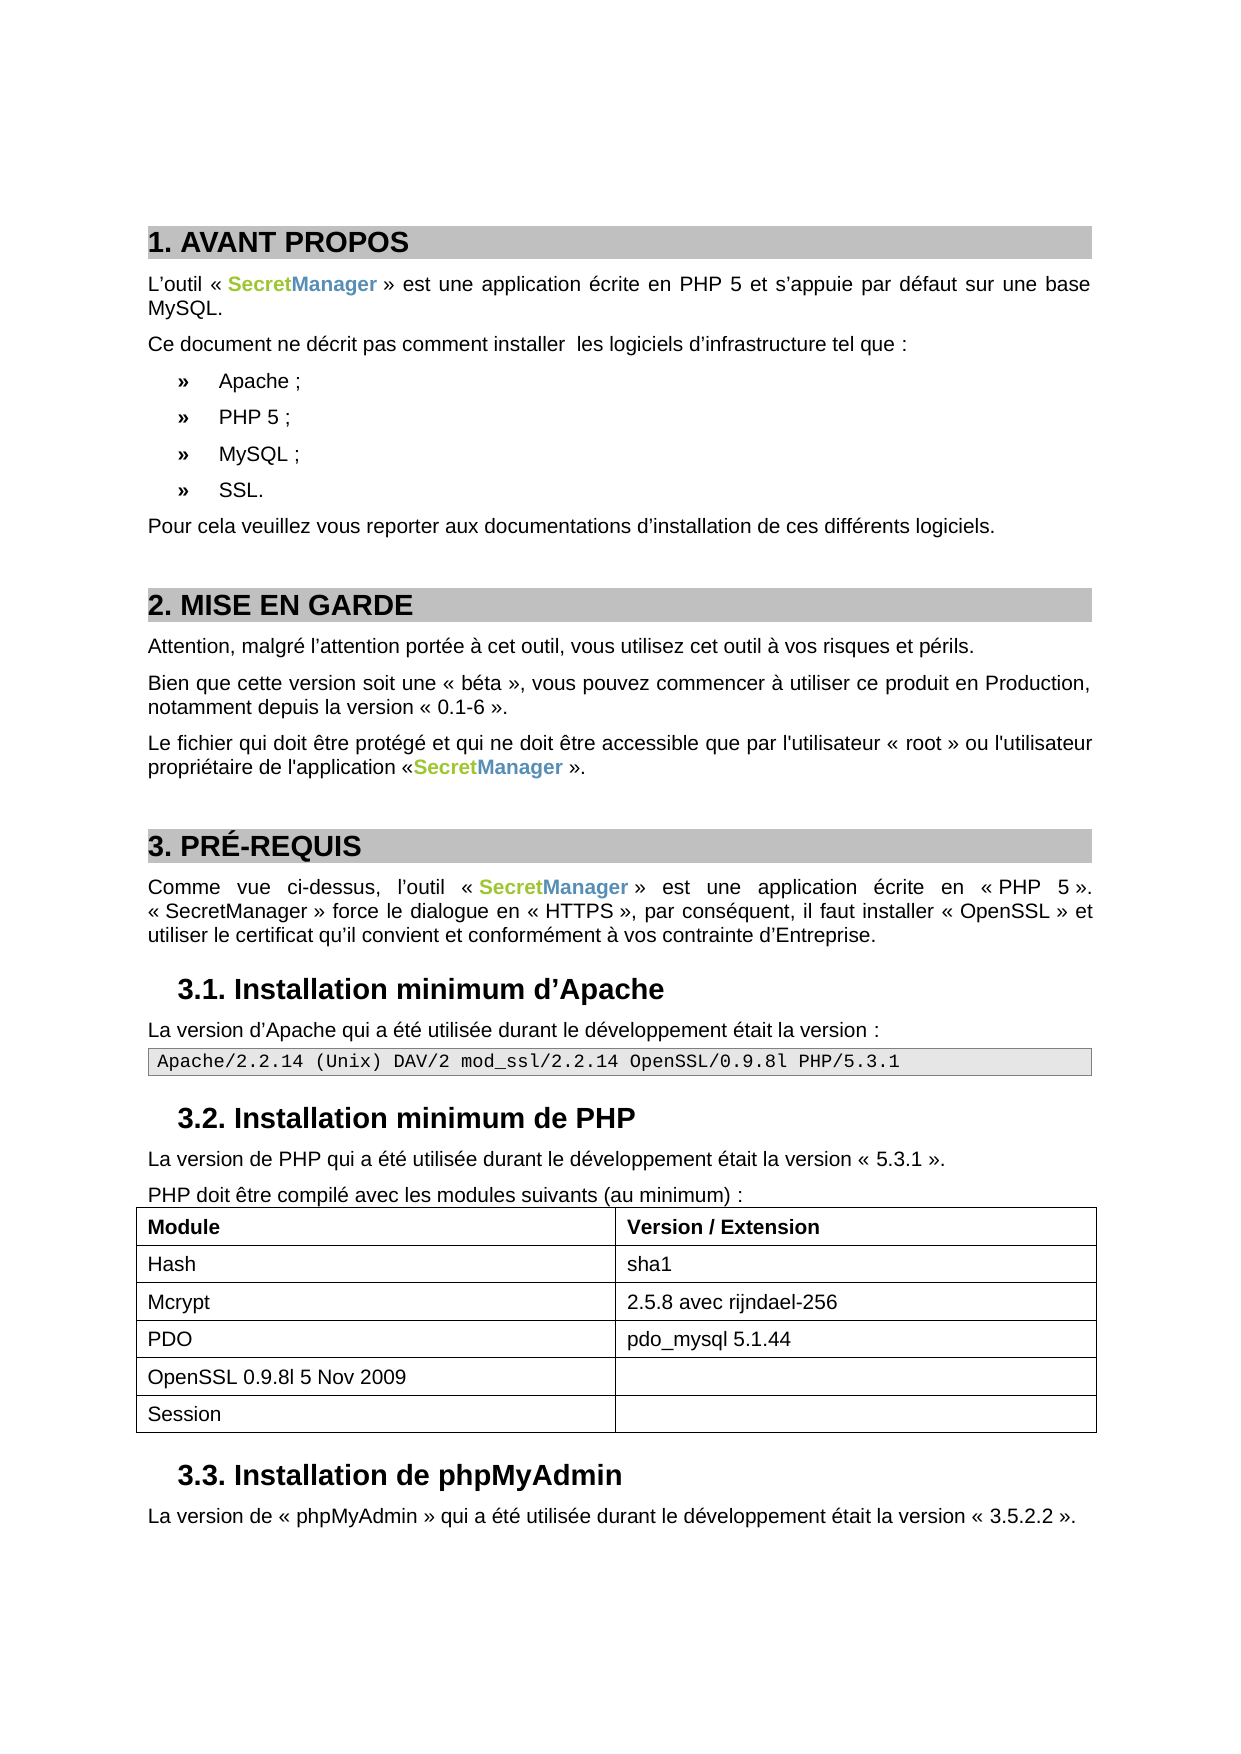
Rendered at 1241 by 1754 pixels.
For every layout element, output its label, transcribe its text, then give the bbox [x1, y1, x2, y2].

subtitle Mise en garde [148, 588, 1092, 622]
text Le fichier qui doit être protégé et qui ne doit être accessible que par l'utilisateur « root » ou l'utilisateur propriétaire de l'application «SecretManager ». [148, 731, 1092, 779]
text Ce document ne décrit pas comment installer les logiciels d’infrastructure tel que : [148, 332, 1092, 356]
text Attention, malgré l’attention portée à cet outil, vous utilisez cet outil à vos risques et périls. [148, 634, 1092, 658]
table_cell Mcrypt [137, 1283, 615, 1320]
list Apache ; [177, 368, 1092, 392]
text Pour cela veuillez vous reporter aux documentations d’installation de ces différents logiciels. [148, 514, 1092, 538]
table_cell 2.5.8 avec rijndael-256 [616, 1283, 1096, 1320]
text La version de PHP qui a été utilisée durant le développement était la version « 5.3.1 ». [148, 1147, 1092, 1171]
table_cell Session [137, 1396, 615, 1432]
text La version d’Apache qui a été utilisée durant le développement était la version : [148, 1018, 1092, 1042]
table_header Version / Extension [616, 1208, 1096, 1245]
text PHP doit être compilé avec les modules suivants (au minimum) : [148, 1183, 1092, 1207]
text Apache/2.2.14 (Unix) DAV/2 mod_ssl/2.2.14 OpenSSL/0.9.8l PHP/5.3.1 [149, 1049, 1091, 1075]
list MySQL ; [177, 441, 1092, 465]
table_cell pdo_mysql 5.1.44 [616, 1321, 1096, 1357]
subtitle Pré-requis [148, 829, 1092, 863]
table_cell Hash [137, 1246, 615, 1282]
text L’outil « SecretManager » est une application écrite en PHP 5 et s’appuie par défaut sur une base MySQL. [148, 272, 1092, 319]
table_cell PDO [137, 1321, 615, 1357]
subtitle Installation minimum de PHP [177, 1101, 1092, 1134]
table_header Module [137, 1208, 615, 1245]
list SSL. [177, 478, 1092, 502]
list PHP 5 ; [177, 405, 1092, 429]
subtitle Installation de phpMyAdmin [177, 1458, 1092, 1492]
text La version de « phpMyAdmin » qui a été utilisée durant le développement était la version « 3.5.2.2 ». [148, 1504, 1092, 1528]
table_cell sha1 [616, 1246, 1096, 1282]
text Comme vue ci-dessus, l’outil « SecretManager » est une application écrite en « PHP 5 ». « SecretManager » force le dialogue en « HTTPS », par conséquent, il faut installer « OpenSSL » et utiliser le certificat qu’il convient et conformément à vos contrainte d’Entreprise. [148, 875, 1092, 947]
subtitle Avant Propos [148, 226, 1092, 259]
subtitle Installation minimum d’Apache [177, 972, 1092, 1006]
table_cell [616, 1358, 1096, 1395]
table_cell OpenSSL 0.9.8l 5 Nov 2009 [137, 1358, 615, 1395]
table_cell [616, 1396, 1096, 1432]
text Bien que cette version soit une « béta », vous pouvez commencer à utiliser ce produit en Production, notamment depuis la version « 0.1-6 ». [148, 671, 1092, 719]
